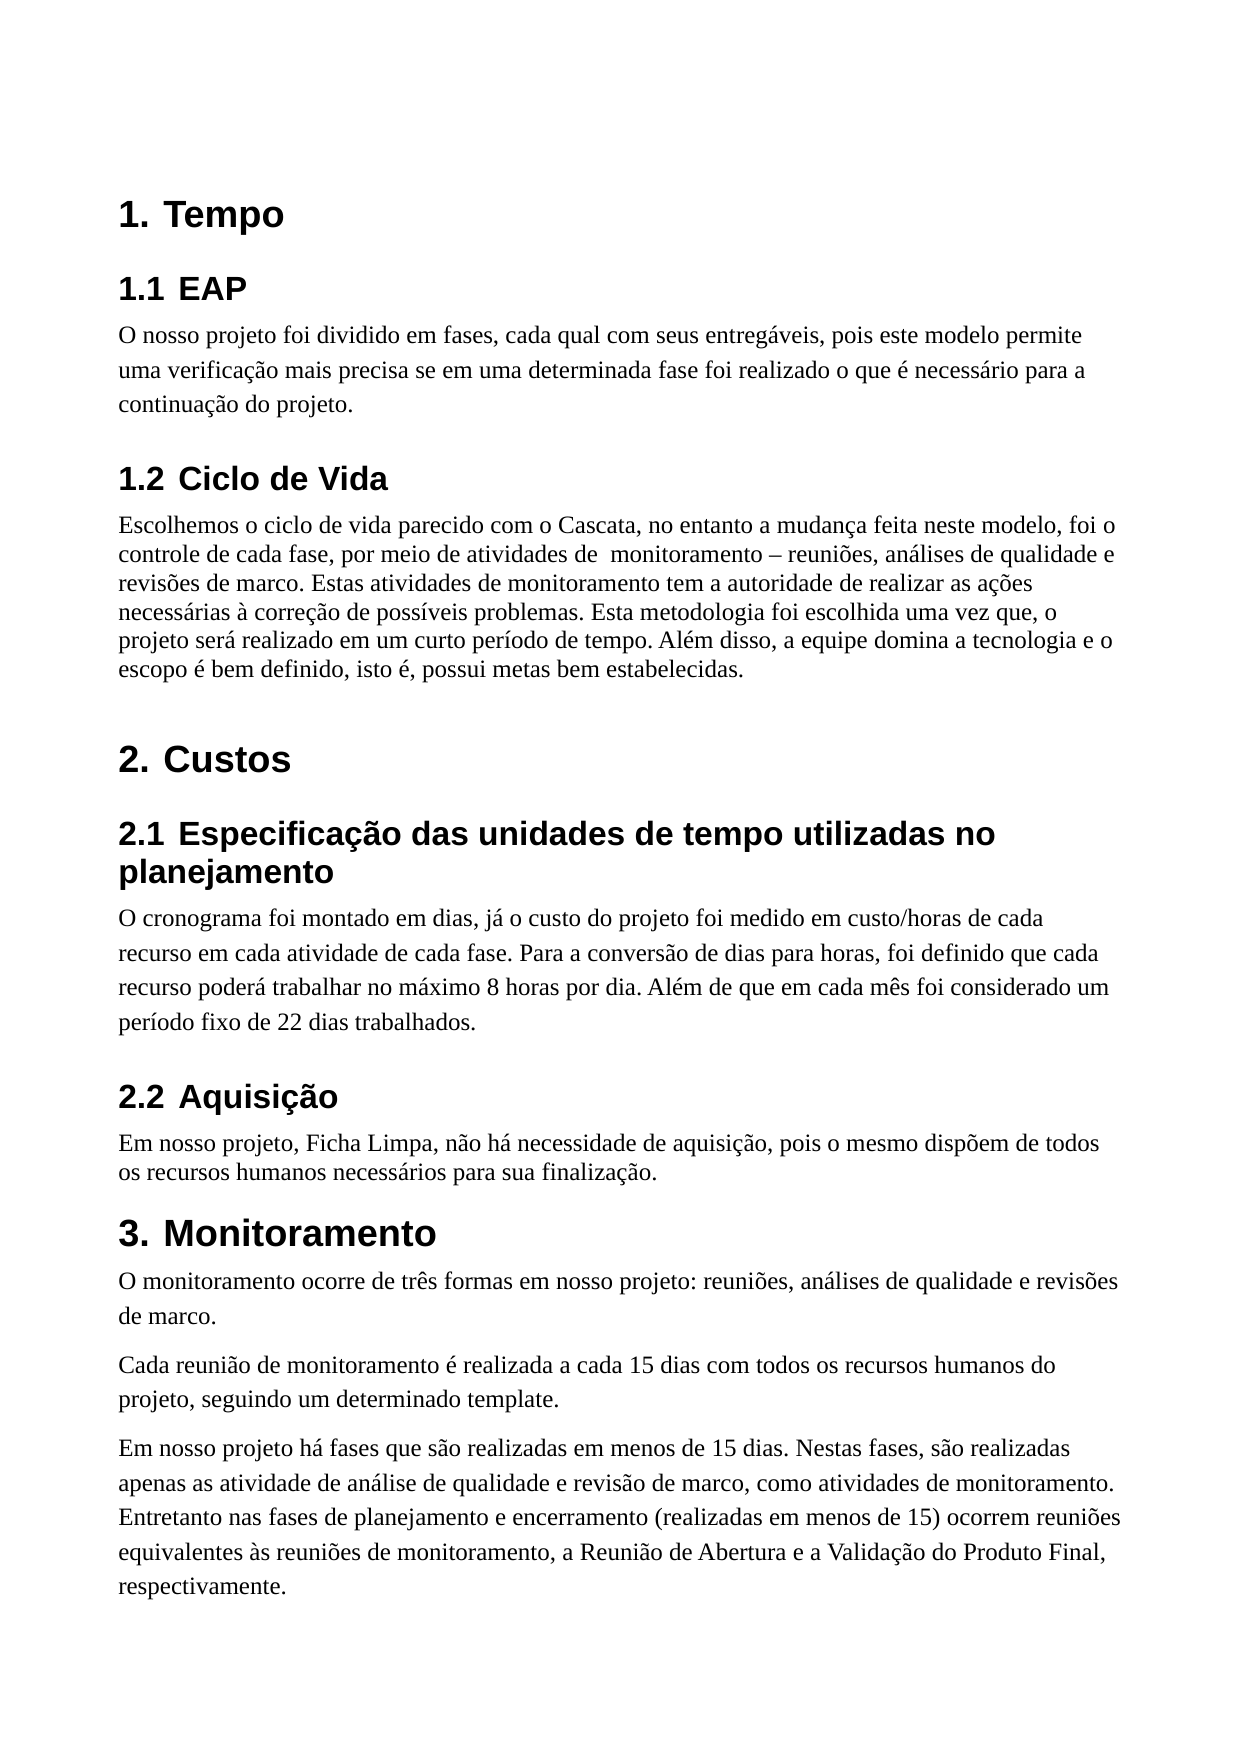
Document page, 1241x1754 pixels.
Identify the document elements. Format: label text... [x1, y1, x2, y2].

text Cada reunião de monitoramento é realizada a cada 15 dias com todos os recursos humanos do projeto, seguindo um determinado template. [118, 1350, 1122, 1413]
text Em nosso projeto há fases que são realizadas em menos de 15 dias. Nestas fases, são realizadas apenas as atividade de análise de qualidade e revisão de marco, como atividades de monitoramento. Entretanto nas fases de planejamento e encerramento (realizadas em menos de 15) ocorrem reuniões equivalentes às reuniões de monitoramento, a Reunião de Abertura e a Validação do Produto Final, respectivamente. [118, 1433, 1122, 1600]
text O nosso projeto foi dividido em fases, cada qual com seus entregáveis, pois este modelo permite uma verificação mais precisa se em uma determinada fase foi realizado o que é necessário para a continuação do projeto. [118, 320, 1122, 418]
text Escolhemos o ciclo de vida parecido com o Cascata, no entanto a mudança feita neste modelo, foi o controle de cada fase, por meio de atividades de monitoramento – reuniões, análises de qualidade e revisões de marco. Estas atividades de monitoramento tem a autoridade de realizar as ações necessárias à correção de possíveis problemas. Esta metodologia foi escolhida uma vez que, o projeto será realizado em um curto período de tempo. Além disso, a equipe domina a tecnologia e o escopo é bem definido, isto é, possui metas bem estabelecidas. [118, 510, 1122, 683]
subtitle Tempo [118, 192, 1122, 236]
subtitle EAP [118, 269, 1122, 308]
text Em nosso projeto, Ficha Limpa, não há necessidade de aquisição, pois o mesmo dispõem de todos os recursos humanos necessários para sua finalização. [118, 1128, 1122, 1185]
subtitle Monitoramento [118, 1210, 1122, 1254]
text O cronograma foi montado em dias, já o custo do projeto foi medido em custo/horas de cada recurso em cada atividade de cada fase. Para a conversão de dias para horas, foi definido que cada recurso poderá trabalhar no máximo 8 horas por dia. Além de que em cada mês foi considerado um período fixo de 22 dias trabalhados. [118, 903, 1122, 1036]
subtitle Ciclo de Vida [118, 459, 1122, 498]
subtitle Custos [118, 737, 1122, 780]
subtitle Especificação das unidades de tempo utilizadas no planejamento [118, 813, 1122, 891]
subtitle Aquisição [118, 1077, 1122, 1115]
text O monitoramento ocorre de três formas em nosso projeto: reuniões, análises de qualidade e revisões de marco. [118, 1266, 1122, 1330]
